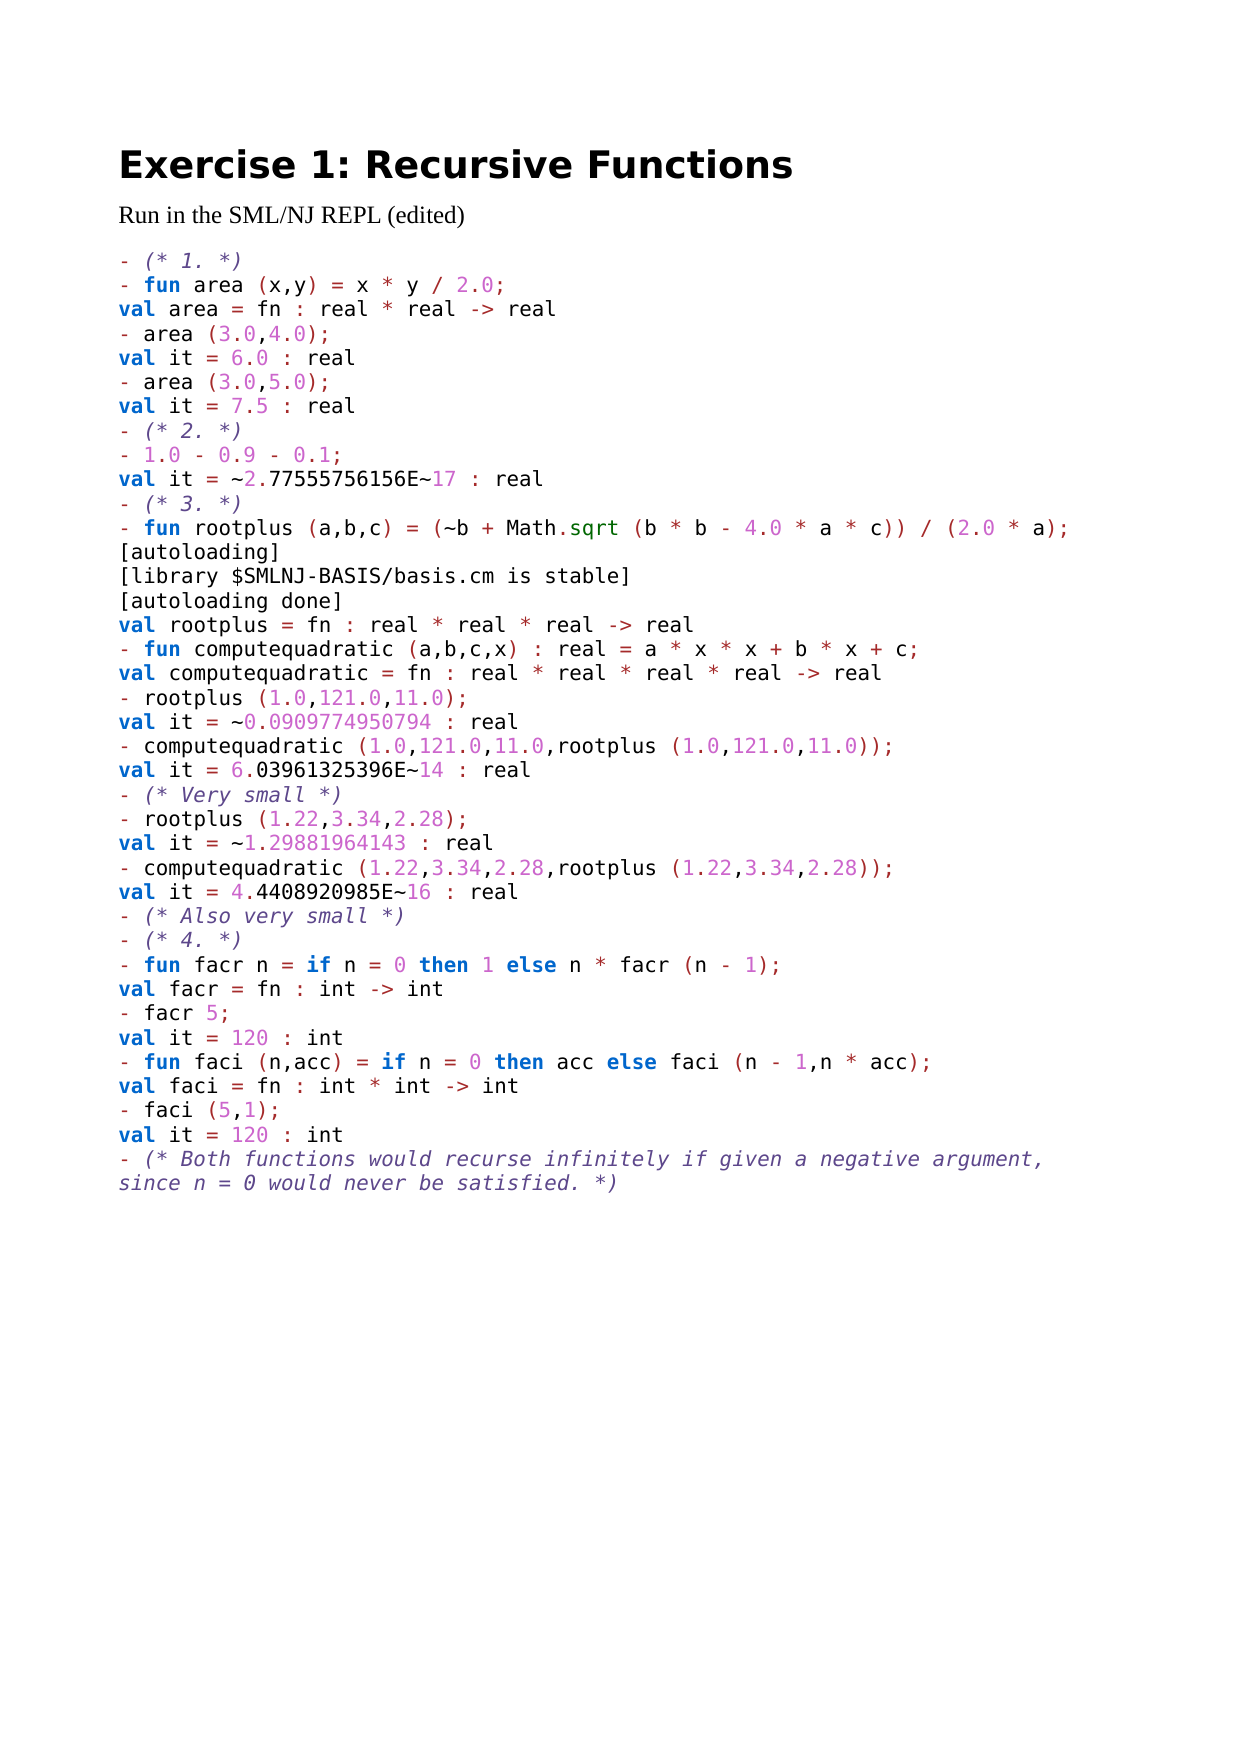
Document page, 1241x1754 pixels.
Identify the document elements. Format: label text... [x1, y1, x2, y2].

subtitle Exercise 1: Recursive Functions [118, 143, 1122, 187]
text - fun computequadratic (a,b,c,x) : real = a * x * x + b * x + c; [118, 637, 1122, 661]
text - area (3.0,4.0); [118, 322, 1122, 346]
text Run in the SML/NJ REPL (edited) [118, 200, 1122, 228]
text - computequadratic (1.22,3.34,2.28,rootplus (1.22,3.34,2.28)); [118, 856, 1122, 880]
text - fun rootplus (a,b,c) = (~b + Math.sqrt (b * b - 4.0 * a * c)) / (2.0 * a); [118, 516, 1122, 540]
text - faci (5,1); [118, 1098, 1122, 1123]
text val it = ~2.77555756156E~17 : real [118, 467, 1122, 492]
text [library $SMLNJ-BASIS/basis.cm is stable] [118, 564, 1122, 589]
text - (* 2. *) [118, 419, 1122, 443]
text [autoloading] [118, 540, 1122, 564]
text - facr 5; [118, 1001, 1122, 1026]
text val facr = fn : int -> int [118, 977, 1122, 1001]
text - rootplus (1.22,3.34,2.28); [118, 807, 1122, 831]
text - fun facr n = if n = 0 then 1 else n * facr (n - 1); [118, 953, 1122, 977]
text [autoloading done] [118, 589, 1122, 613]
text val it = 7.5 : real [118, 394, 1122, 419]
text val it = ~0.0909774950794 : real [118, 710, 1122, 734]
text - fun faci (n,acc) = if n = 0 then acc else faci (n - 1,n * acc); [118, 1050, 1122, 1074]
text - (* Both functions would recurse infinitely if given a negative argument, since n = 0 would never be satisfied. *) [118, 1147, 1122, 1195]
text - (* Also very small *) [118, 904, 1122, 928]
text - (* Very small *) [118, 783, 1122, 807]
text val it = 6.0 : real [118, 346, 1122, 370]
text val it = 6.03961325396E~14 : real [118, 758, 1122, 783]
text - (* 4. *) [118, 928, 1122, 953]
text val computequadratic = fn : real * real * real * real -> real [118, 661, 1122, 686]
text val area = fn : real * real -> real [118, 297, 1122, 322]
text - fun area (x,y) = x * y / 2.0; [118, 273, 1122, 297]
text val rootplus = fn : real * real * real -> real [118, 613, 1122, 637]
text - area (3.0,5.0); [118, 370, 1122, 394]
text val it = 120 : int [118, 1123, 1122, 1147]
text - 1.0 - 0.9 - 0.1; [118, 443, 1122, 467]
text val faci = fn : int * int -> int [118, 1074, 1122, 1098]
text val it = 120 : int [118, 1026, 1122, 1050]
text - computequadratic (1.0,121.0,11.0,rootplus (1.0,121.0,11.0)); [118, 734, 1122, 758]
text - (* 3. *) [118, 492, 1122, 516]
text - rootplus (1.0,121.0,11.0); [118, 686, 1122, 710]
text val it = 4.4408920985E~16 : real [118, 880, 1122, 904]
text - (* 1. *) [118, 249, 1122, 273]
text val it = ~1.29881964143 : real [118, 831, 1122, 856]
